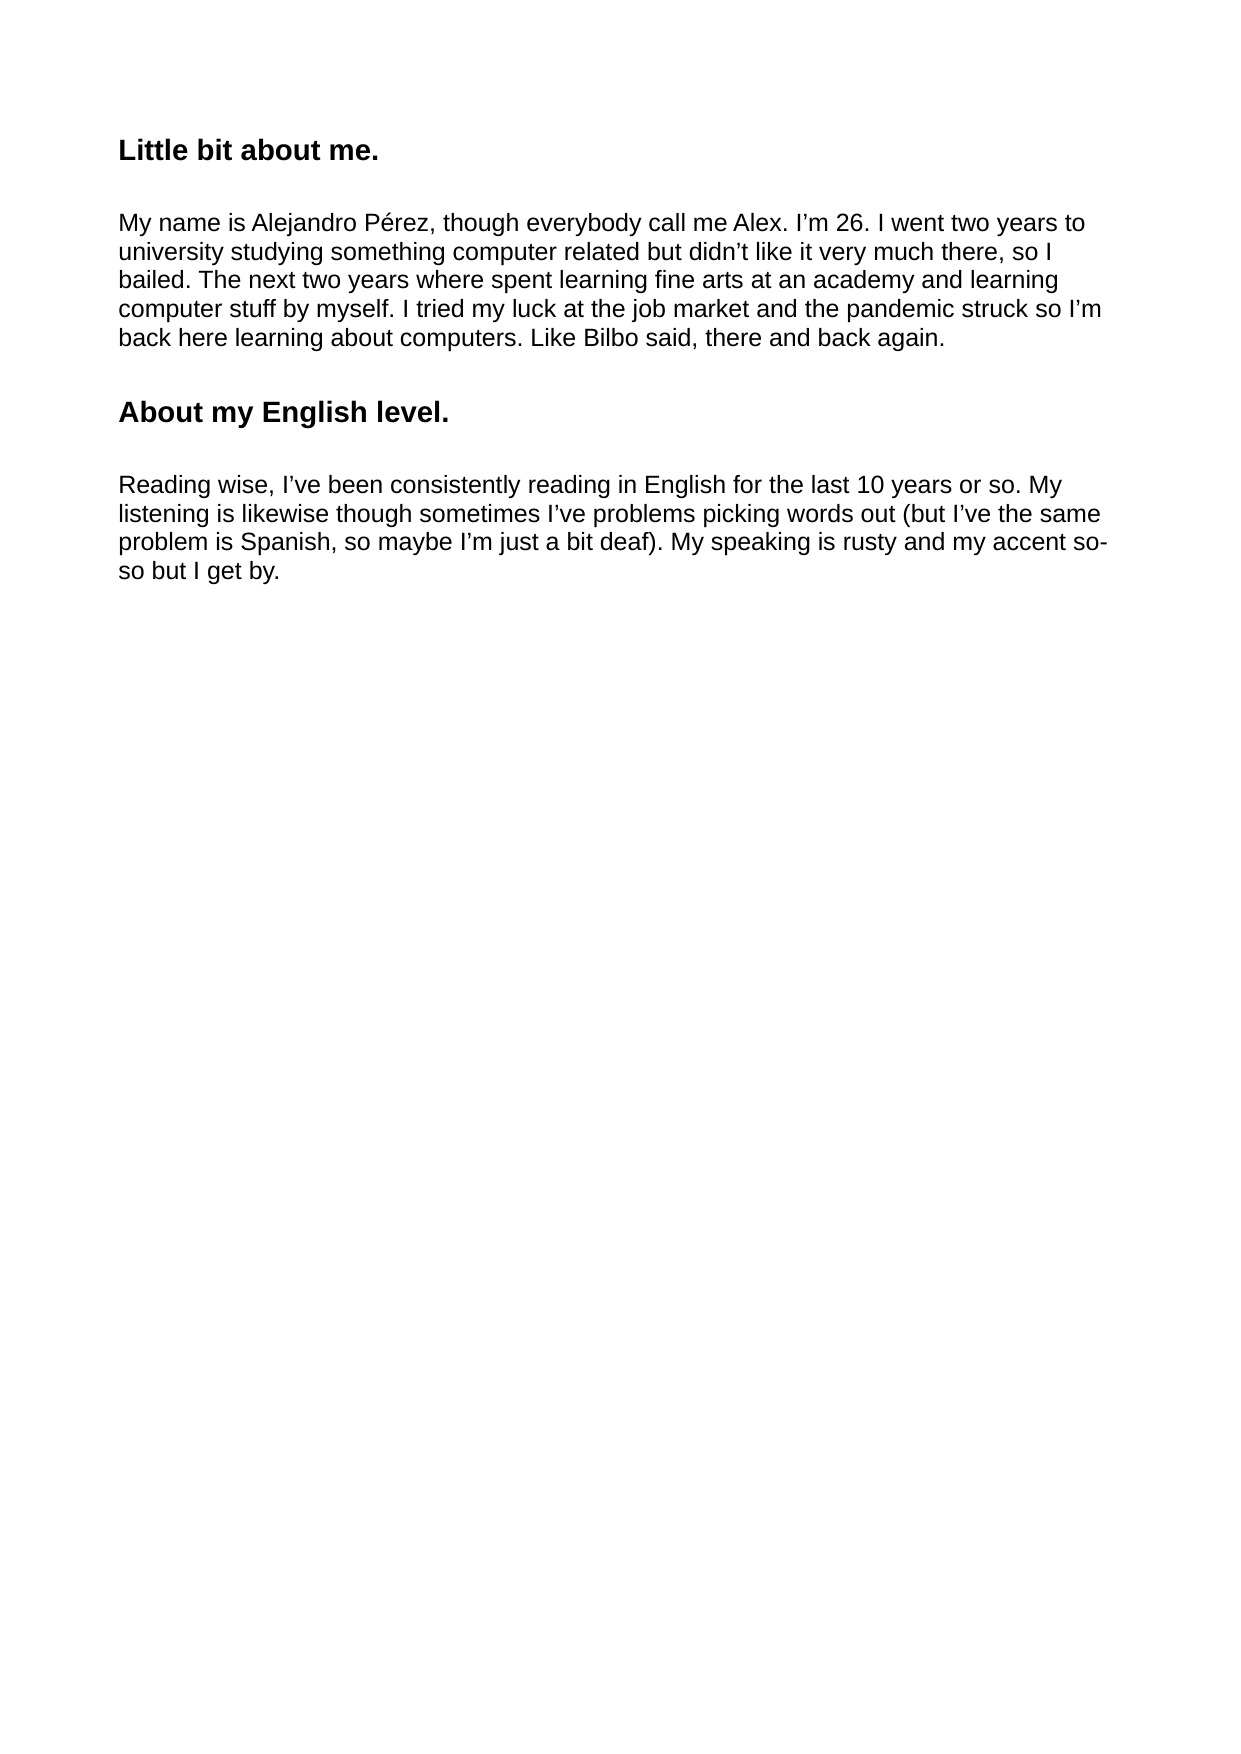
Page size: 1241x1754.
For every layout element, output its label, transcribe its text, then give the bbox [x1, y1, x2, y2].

text My name is Alejandro Pérez, though everybody call me Alex. I’m 26. I went two years to university studying something computer related but didn’t like it very much there, so I bailed. The next two years where spent learning fine arts at an academy and learning computer stuff by myself. I tried my luck at the job market and the pandemic struck so I’m back here learning about computers. Like Bilbo said, there and back again. [118, 208, 1122, 351]
text Reading wise, I’ve been consistently reading in English for the last 10 years or so. My listening is likewise though sometimes I’ve problems picking words out (but I’ve the same problem is Spanish, so maybe I’m just a bit deaf). My speaking is rusty and my accent so-so but I get by. [118, 470, 1122, 585]
subtitle About my English level. [118, 395, 1122, 428]
subtitle Little bit about me. [118, 133, 1122, 166]
